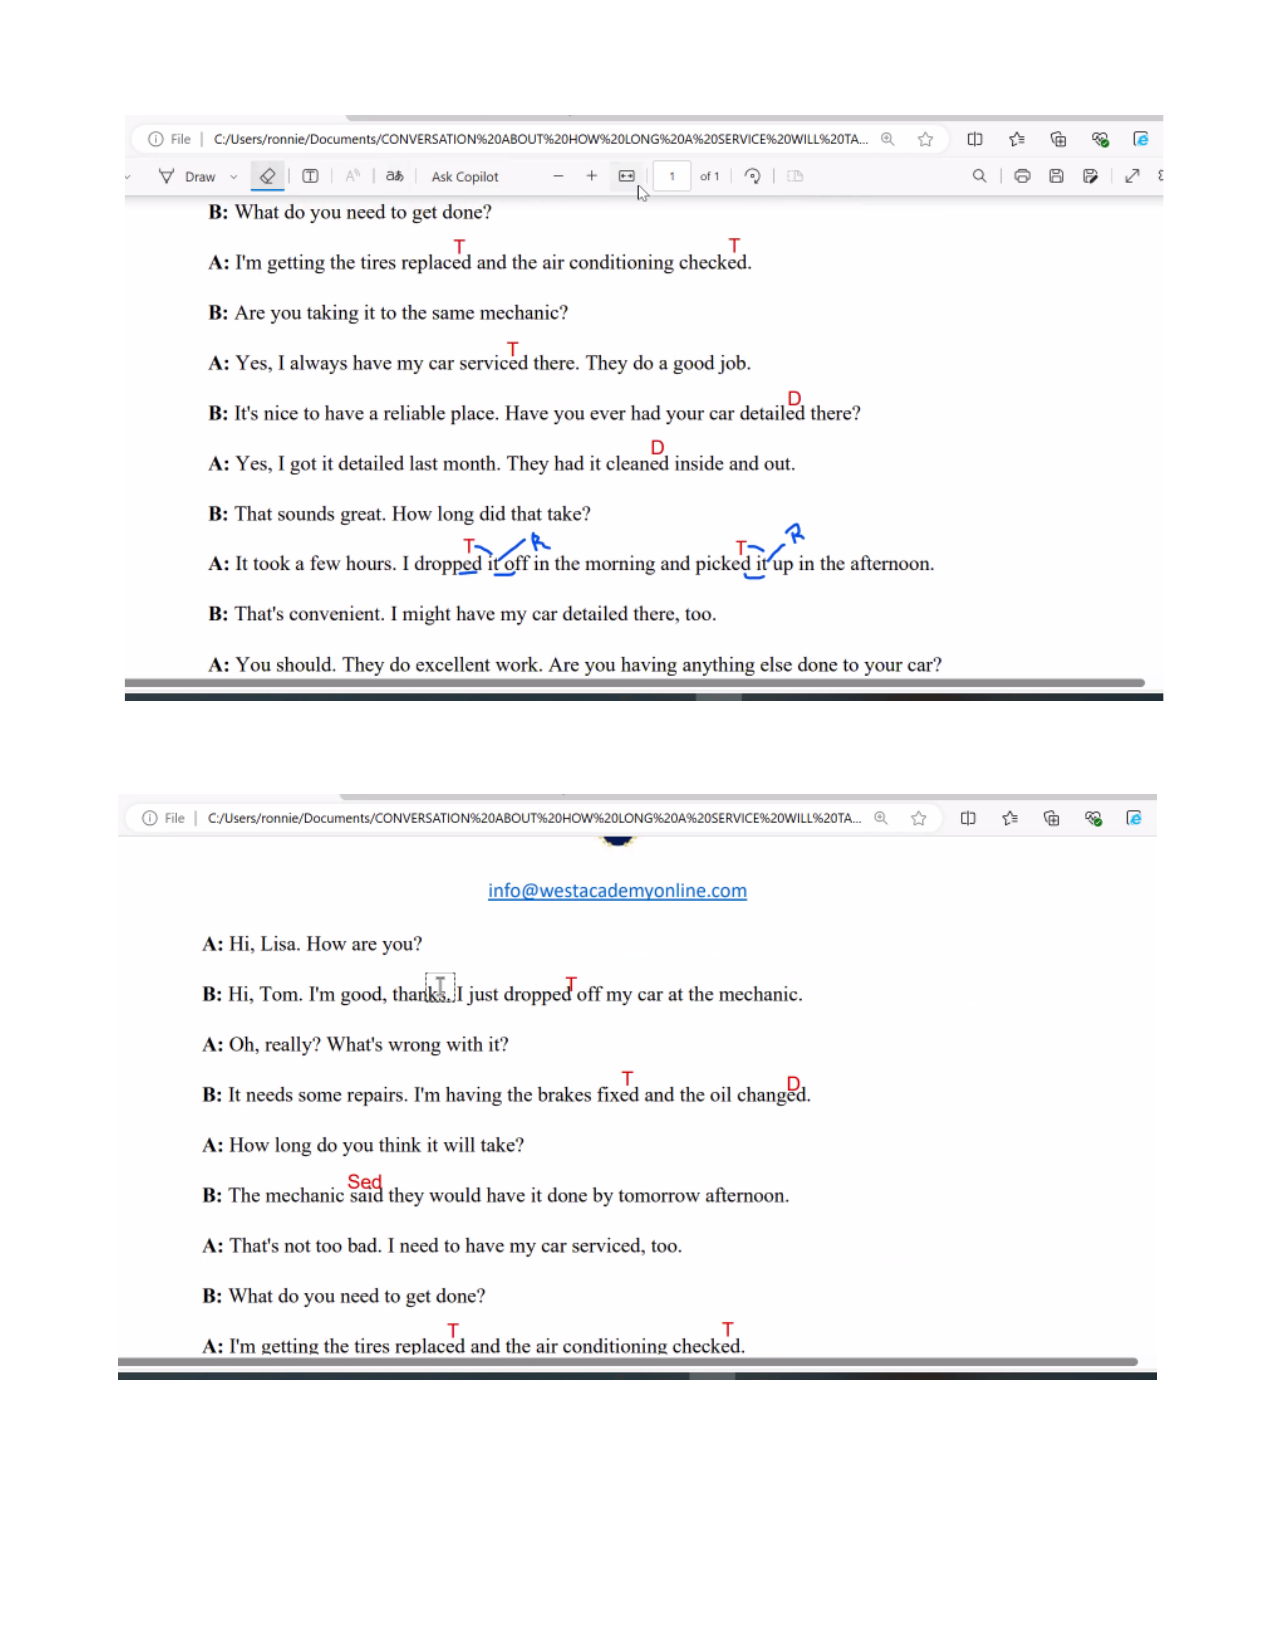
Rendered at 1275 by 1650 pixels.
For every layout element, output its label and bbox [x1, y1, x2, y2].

picture [118, 794, 1157, 1380]
picture [124, 115, 1164, 701]
